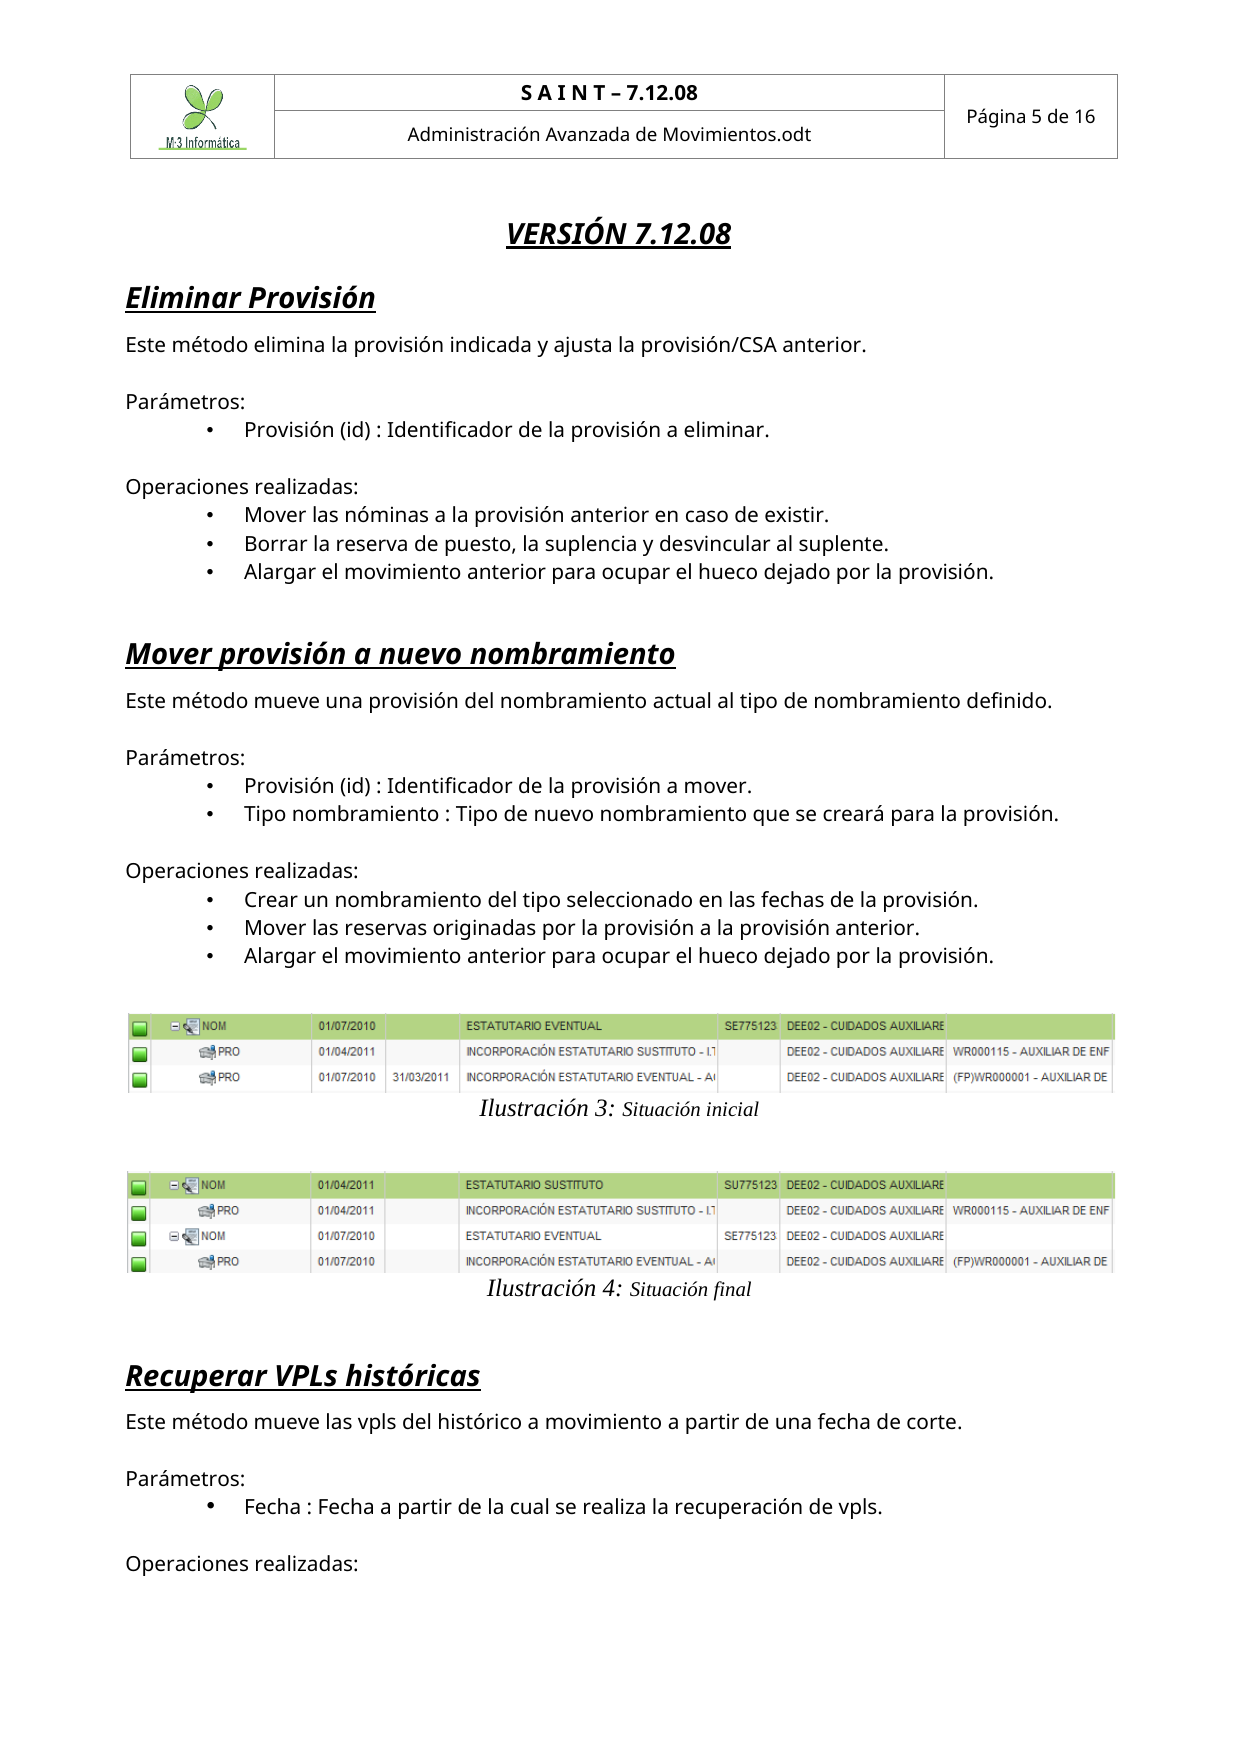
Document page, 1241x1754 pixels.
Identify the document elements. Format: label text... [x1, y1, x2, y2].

text Parámetros: [125, 1464, 1115, 1492]
list Alargar el movimiento anterior para ocupar el hueco dejado por la provisión. [206, 557, 1115, 586]
text Ilustración 4: Situación final [125, 1273, 1115, 1302]
list Tipo nombramiento : Tipo de nuevo nombramiento que se creará para la provisión. [206, 799, 1115, 828]
picture [125, 1013, 1116, 1093]
text Este método mueve las vpls del histórico a movimiento a partir de una fecha de corte. [125, 1407, 1115, 1436]
list Provisión (id) : Identificador de la provisión a mover. [206, 771, 1115, 799]
list Provisión (id) : Identificador de la provisión a eliminar. [206, 415, 1115, 444]
list Crear un nombramiento del tipo seleccionado en las fechas de la provisión. [206, 885, 1115, 913]
subtitle Recuperar VPLs históricas [125, 1355, 1115, 1395]
list Fecha : Fecha a partir de la cual se realiza la recuperación de vpls. [206, 1492, 1115, 1521]
list Borrar la reserva de puesto, la suplencia y desvincular al suplente. [206, 529, 1115, 557]
subtitle Eliminar Provisión [125, 278, 1115, 317]
list Mover las reservas originadas por la provisión a la provisión anterior. [206, 913, 1115, 942]
subtitle Mover provisión a nuevo nombramiento [125, 633, 1115, 673]
subtitle VERSIÓN 7.12.08 [125, 213, 1115, 253]
text Parámetros: [125, 743, 1115, 771]
picture [125, 1171, 1116, 1273]
text Operaciones realizadas: [125, 856, 1115, 885]
text Operaciones realizadas: [125, 1549, 1115, 1578]
text Parámetros: [125, 387, 1115, 415]
text Operaciones realizadas: [125, 472, 1115, 501]
text Este método elimina la provisión indicada y ajusta la provisión/CSA anterior. [125, 330, 1115, 358]
picture [158, 83, 247, 150]
text Este método mueve una provisión del nombramiento actual al tipo de nombramiento definido. [125, 686, 1115, 714]
list Alargar el movimiento anterior para ocupar el hueco dejado por la provisión. [206, 942, 1115, 970]
text Ilustración 3: Situación inicial [125, 1093, 1115, 1122]
list Mover las nóminas a la provisión anterior en caso de existir. [206, 501, 1115, 529]
